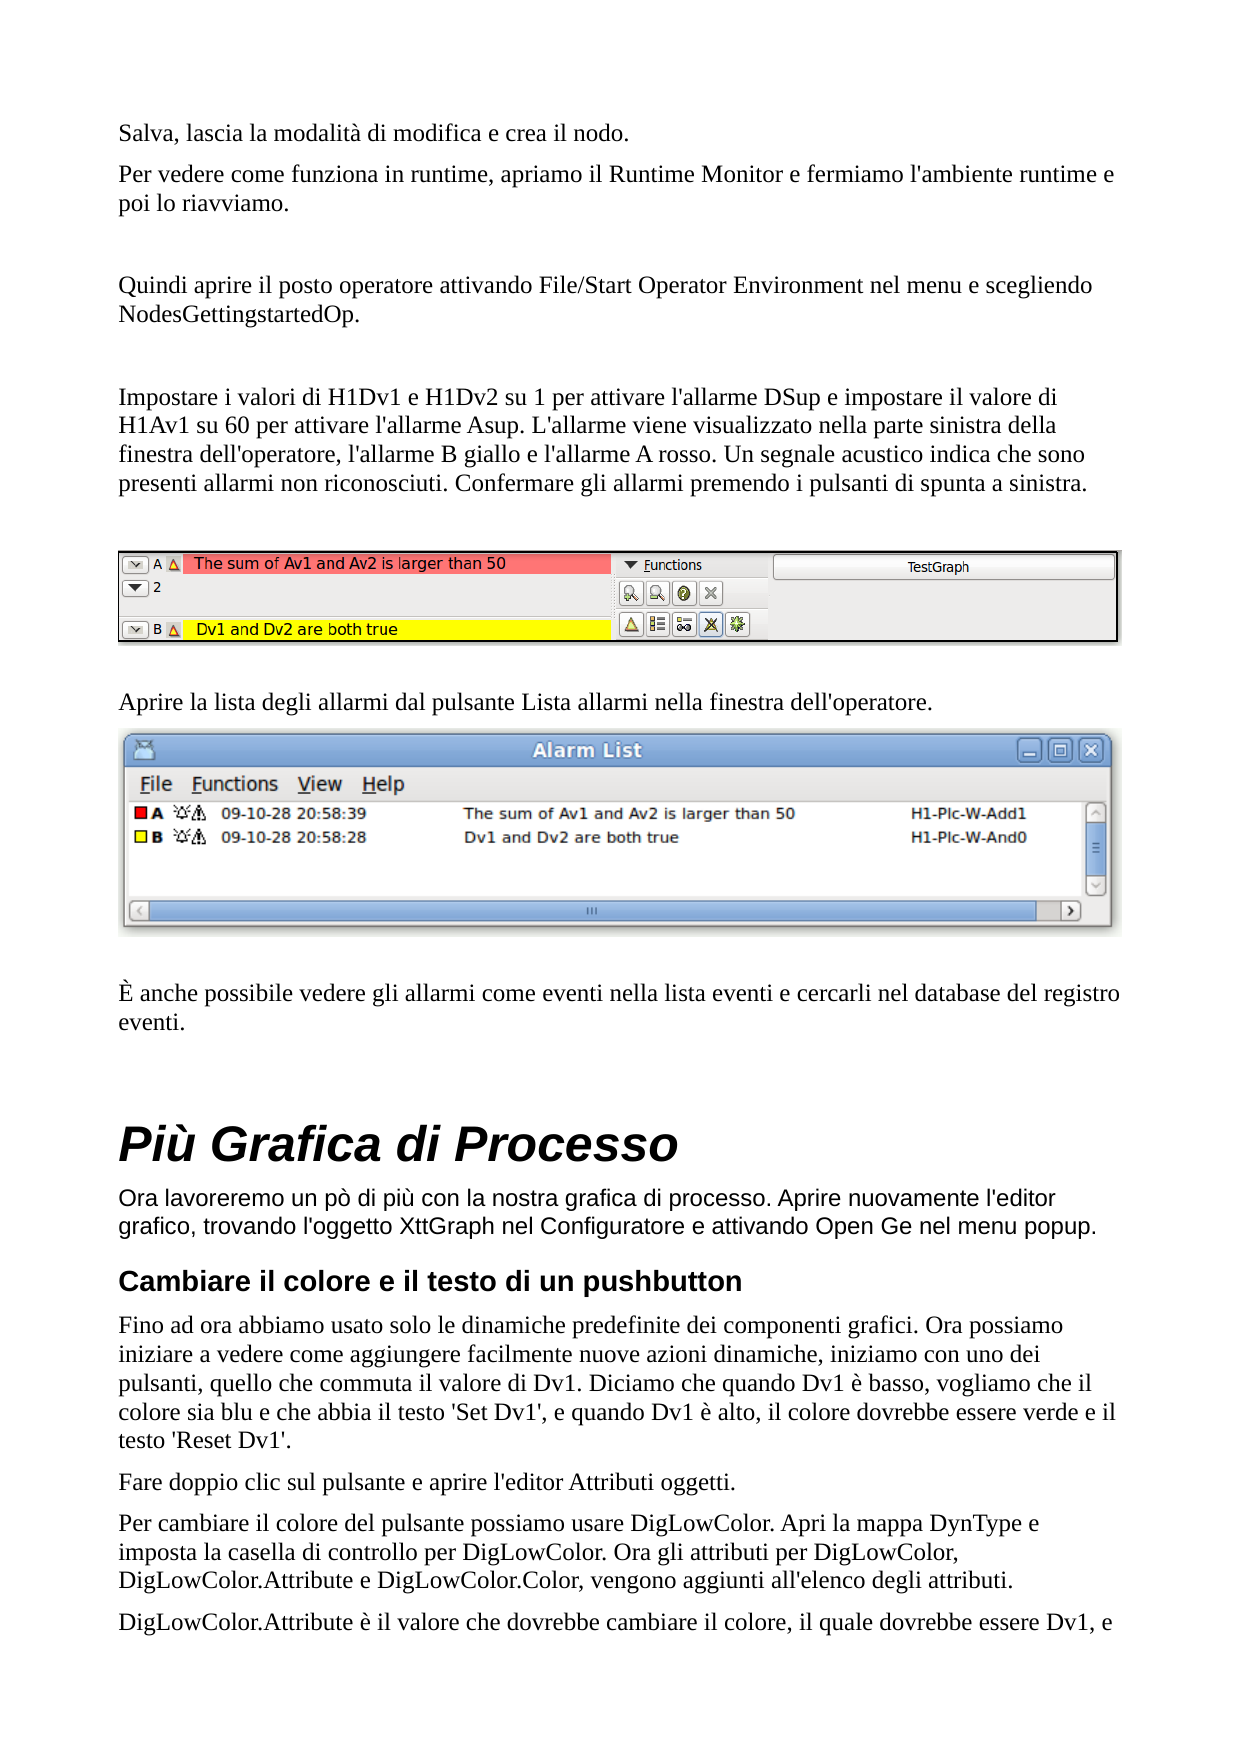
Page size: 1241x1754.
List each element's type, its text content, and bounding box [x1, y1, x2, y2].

subtitle Cambiare il colore e il testo di un pushbutton [118, 1264, 1122, 1298]
text Impostare i valori di H1Dv1 e H1Dv2 su 1 per attivare l'allarme DSup e impostare il valore di H1Av1 su 60 per attivare l'allarme Asup. L'allarme viene visualizzato nella parte sinistra della finestra dell'operatore, l'allarme B giallo e l'allarme A rosso. Un segnale acustico indica che sono presenti allarmi non riconosciuti. Confermare gli allarmi premendo i pulsanti di spunta a sinistra. [118, 382, 1122, 497]
text Per vedere come funziona in runtime, apriamo il Runtime Monitor e fermiamo l'ambiente runtime e poi lo riavviamo. [118, 159, 1122, 217]
subtitle Più Grafica di Processo [118, 1114, 1122, 1172]
text Per cambiare il colore del pulsante possiamo usare DigLowColor. Apri la mappa DynType e imposta la casella di controllo per DigLowColor. Ora gli attributi per DigLowColor, DigLowColor.Attribute e DigLowColor.Color, vengono aggiunti all'elenco degli attributi. [118, 1508, 1122, 1594]
picture [118, 550, 1122, 646]
text Aprire la lista degli allarmi dal pulsante Lista allarmi nella finestra dell'operatore. [118, 687, 1122, 716]
text Fino ad ora abbiamo usato solo le dinamiche predefinite dei componenti grafici. Ora possiamo iniziare a vedere come aggiungere facilmente nuove azioni dinamiche, iniziamo con uno dei pulsanti, quello che commuta il valore di Dv1. Diciamo che quando Dv1 è basso, vogliamo che il colore sia blu e che abbia il testo 'Set Dv1', e quando Dv1 è alto, il colore dovrebbe essere verde e il testo 'Reset Dv1'. [118, 1310, 1122, 1454]
picture [118, 728, 1122, 937]
text Fare doppio clic sul pulsante e aprire l'editor Attributi oggetti. [118, 1467, 1122, 1495]
text DigLowColor.Attribute è il valore che dovrebbe cambiare il colore, il quale dovrebbe essere Dv1, e [118, 1607, 1122, 1635]
text Ora lavoreremo un pò di più con la nostra grafica di processo. Aprire nuovamente l'editor grafico, trovando l'oggetto XttGraph nel Configuratore e attivando Open Ge nel menu popup. [118, 1184, 1122, 1239]
text Salva, lascia la modalità di modifica e crea il nodo. [118, 118, 1122, 147]
text È anche possibile vedere gli allarmi come eventi nella lista eventi e cercarli nel database del registro eventi. [118, 978, 1122, 1035]
text Quindi aprire il posto operatore attivando File/Start Operator Environment nel menu e scegliendo NodesGettingstartedOp. [118, 271, 1122, 328]
